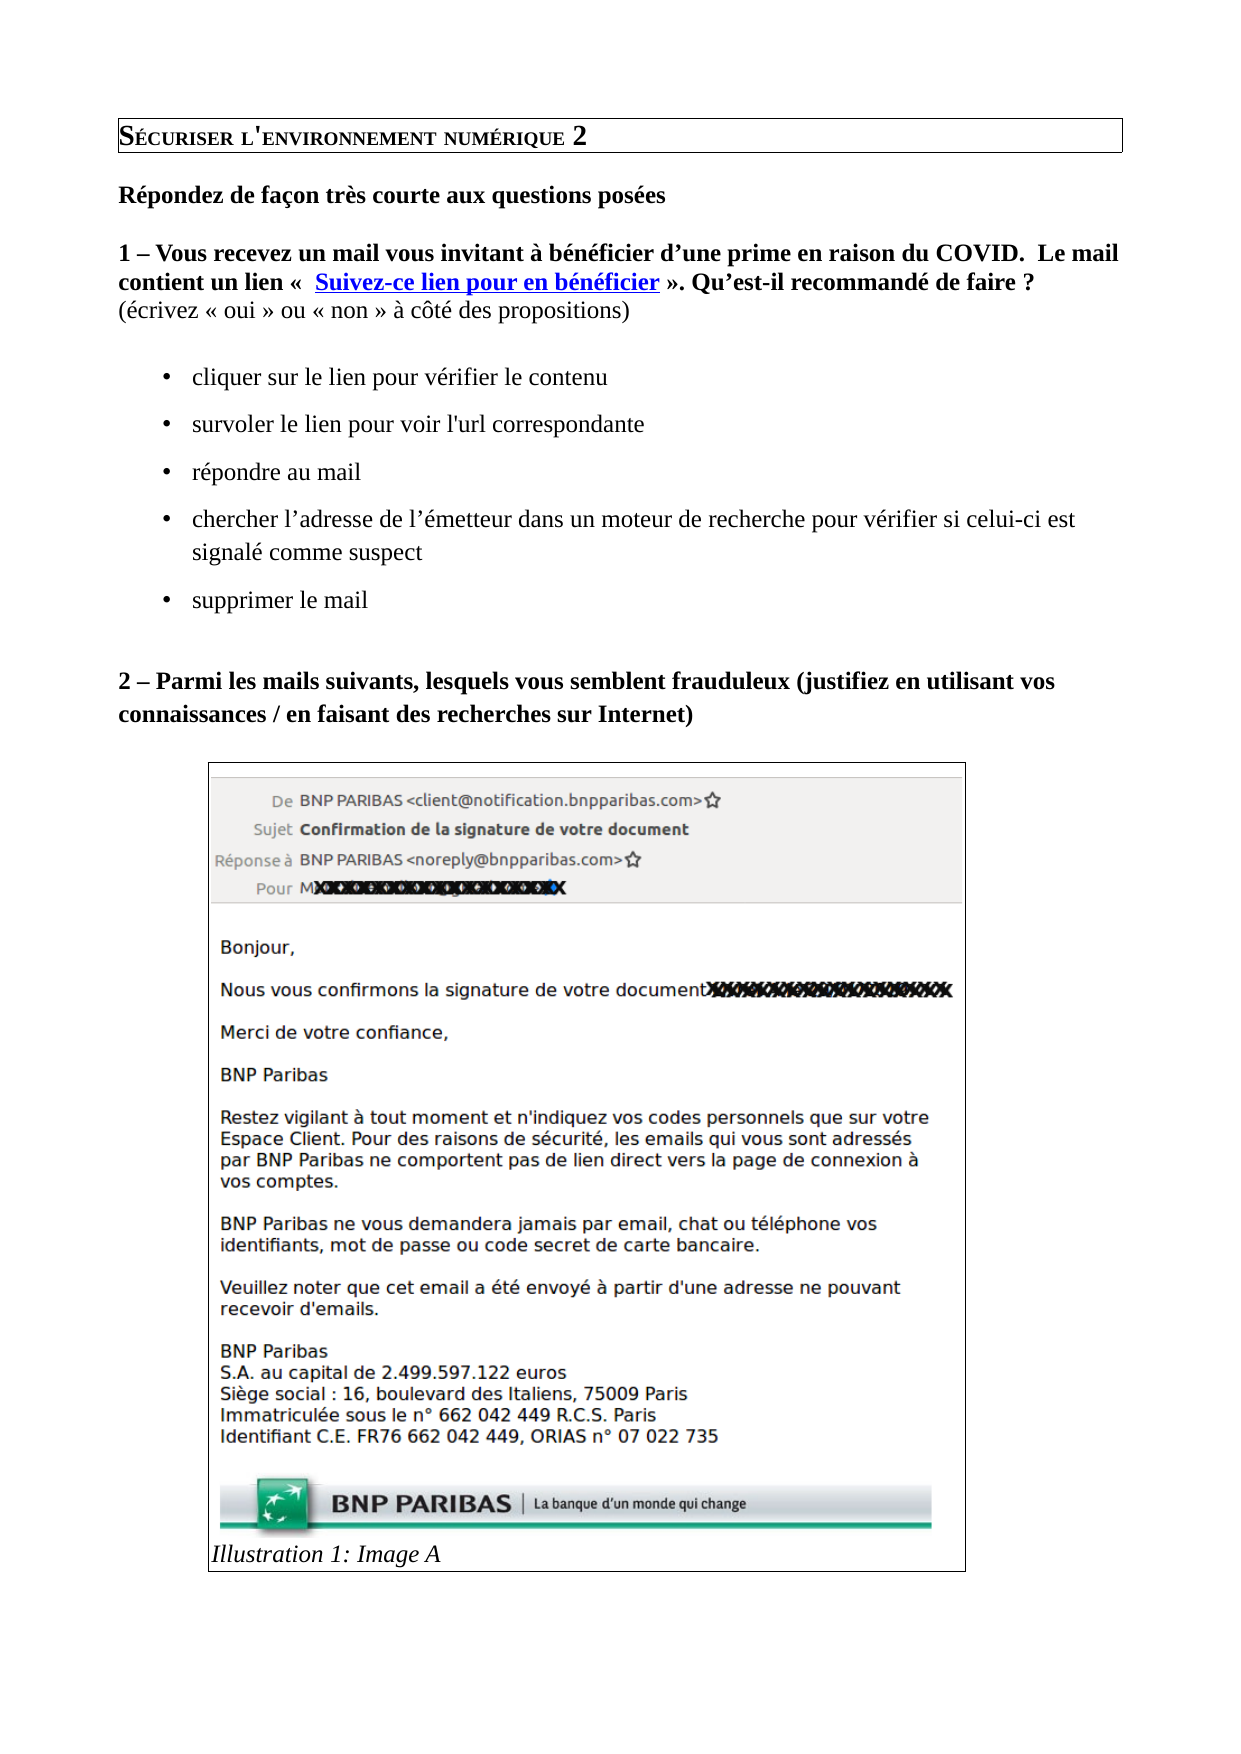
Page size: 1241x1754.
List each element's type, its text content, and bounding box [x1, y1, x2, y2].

list cliquer sur le lien pour vérifier le contenu [162, 362, 1122, 390]
text 2 – Parmi les mails suivants, lesquels vous semblent frauduleux (justifiez en utilisant vos connaissances / en faisant des recherches sur Internet) [118, 666, 1122, 727]
text Illustration 1: Image A [211, 1539, 962, 1568]
picture [211, 777, 963, 1539]
subtitle Sécuriser l'environnement numérique 2 [119, 119, 1122, 152]
list répondre au mail [162, 457, 1122, 486]
text 1 – Vous recevez un mail vous invitant à bénéficier d’une prime en raison du COVID. Le mail contient un lien « Suivez-ce lien pour en bénéficier ». Qu’est-il recommandé de faire ? [118, 238, 1122, 296]
text (écrivez « oui » ou « non » à côté des propositions) [118, 296, 1122, 324]
text Répondez de façon très courte aux questions posées [118, 181, 1122, 209]
list chercher l’adresse de l’émetteur dans un moteur de recherche pour vérifier si celui-ci est signalé comme suspect [162, 504, 1122, 566]
list survoler le lien pour voir l'url correspondante [162, 409, 1122, 438]
list supprimer le mail [162, 585, 1122, 614]
